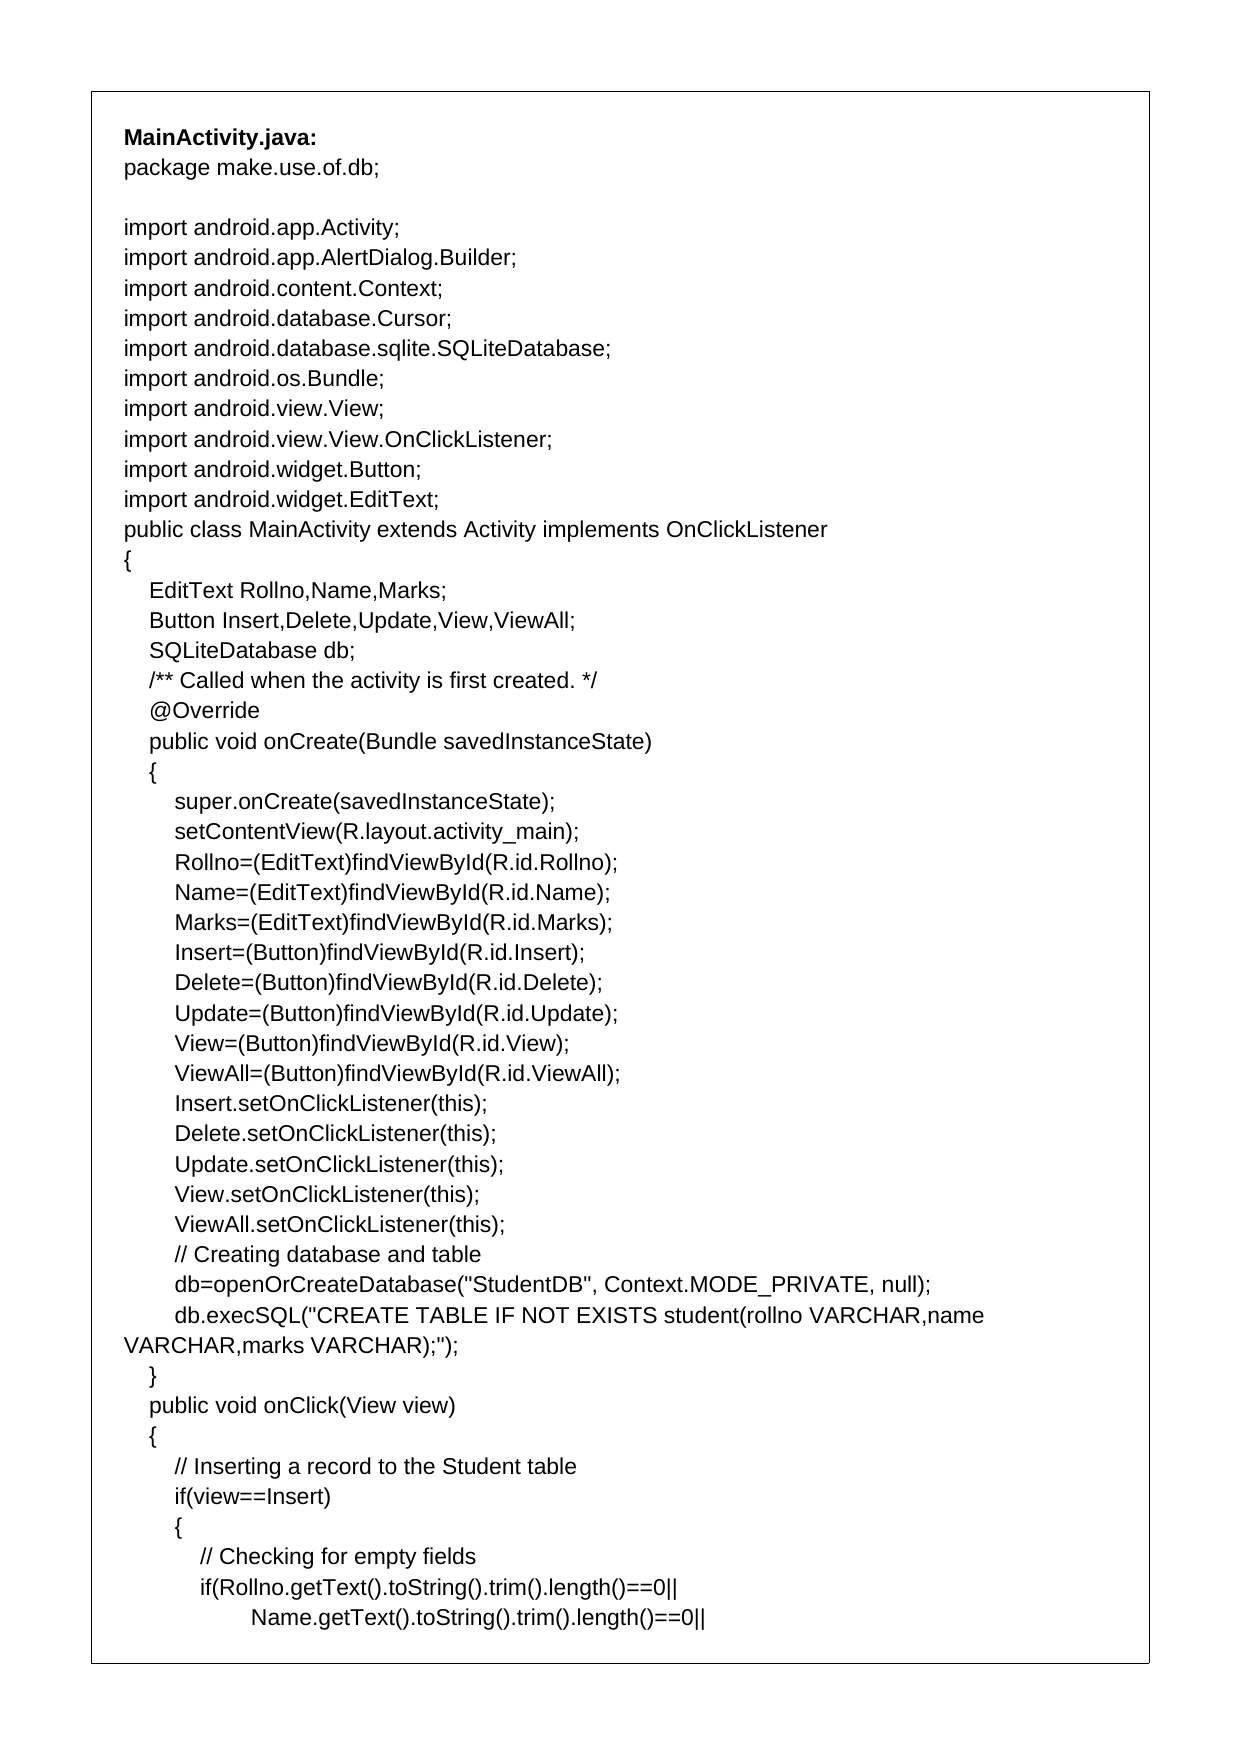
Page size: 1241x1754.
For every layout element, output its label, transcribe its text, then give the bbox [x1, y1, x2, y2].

text Insert=(Button)findViewById(R.id.Insert); [123, 939, 1117, 966]
text setContentView(R.layout.activity_main); [123, 818, 1117, 845]
text if(view==Insert) [123, 1483, 1117, 1509]
text @Override [123, 697, 1117, 724]
text /** Called when the activity is first created. */ [123, 667, 1117, 694]
text View.setOnClickListener(this); [123, 1181, 1117, 1207]
text // Creating database and table [123, 1241, 1117, 1268]
text Name.getText().toString().trim().length()==0|| [123, 1604, 1117, 1630]
text ViewAll=(Button)findViewById(R.id.ViewAll); [123, 1060, 1117, 1086]
text Rollno=(EditText)findViewById(R.id.Rollno); [123, 848, 1117, 875]
text { [123, 758, 1117, 784]
text { [123, 1422, 1117, 1449]
text // Checking for empty fields [123, 1543, 1117, 1570]
text import android.database.sqlite.SQLiteDatabase; [123, 335, 1117, 361]
text db=openOrCreateDatabase("StudentDB", Context.MODE_PRIVATE, null); [123, 1271, 1117, 1298]
text EditText Rollno,Name,Marks; [123, 577, 1117, 603]
text public void onCreate(Bundle savedInstanceState) [123, 728, 1117, 754]
text import android.database.Cursor; [123, 305, 1117, 331]
text db.execSQL("CREATE TABLE IF NOT EXISTS student(rollno VARCHAR,name VARCHAR,marks VARCHAR);"); [123, 1302, 1117, 1358]
text public void onClick(View view) [123, 1392, 1117, 1419]
text import android.os.Bundle; [123, 365, 1117, 392]
text Insert.setOnClickListener(this); [123, 1090, 1117, 1117]
text { [123, 1513, 1117, 1539]
text import android.view.View.OnClickListener; [123, 426, 1117, 452]
text import android.app.Activity; [123, 214, 1117, 241]
text public class MainActivity extends Activity implements OnClickListener [123, 516, 1117, 543]
text if(Rollno.getText().toString().trim().length()==0|| [123, 1573, 1117, 1600]
text Delete=(Button)findViewById(R.id.Delete); [123, 969, 1117, 996]
text Marks=(EditText)findViewById(R.id.Marks); [123, 909, 1117, 935]
text import android.widget.Button; [123, 456, 1117, 482]
text package make.use.of.db; [123, 154, 1117, 180]
text import android.content.Context; [123, 274, 1117, 301]
text import android.app.AlertDialog.Builder; [123, 244, 1117, 271]
text Update=(Button)findViewById(R.id.Update); [123, 999, 1117, 1026]
text { [123, 546, 1117, 573]
text View=(Button)findViewById(R.id.View); [123, 1030, 1117, 1056]
text ViewAll.setOnClickListener(this); [123, 1211, 1117, 1237]
text Update.setOnClickListener(this); [123, 1151, 1117, 1177]
text Name=(EditText)findViewById(R.id.Name); [123, 879, 1117, 905]
text import android.view.View; [123, 395, 1117, 422]
text MainActivity.java: [123, 123, 1117, 150]
text import android.widget.EditText; [123, 486, 1117, 512]
text SQLiteDatabase db; [123, 637, 1117, 663]
text Button Insert,Delete,Update,View,ViewAll; [123, 607, 1117, 633]
text super.onCreate(savedInstanceState); [123, 788, 1117, 814]
text // Inserting a record to the Student table [123, 1453, 1117, 1479]
text } [123, 1362, 1117, 1388]
text Delete.setOnClickListener(this); [123, 1120, 1117, 1147]
